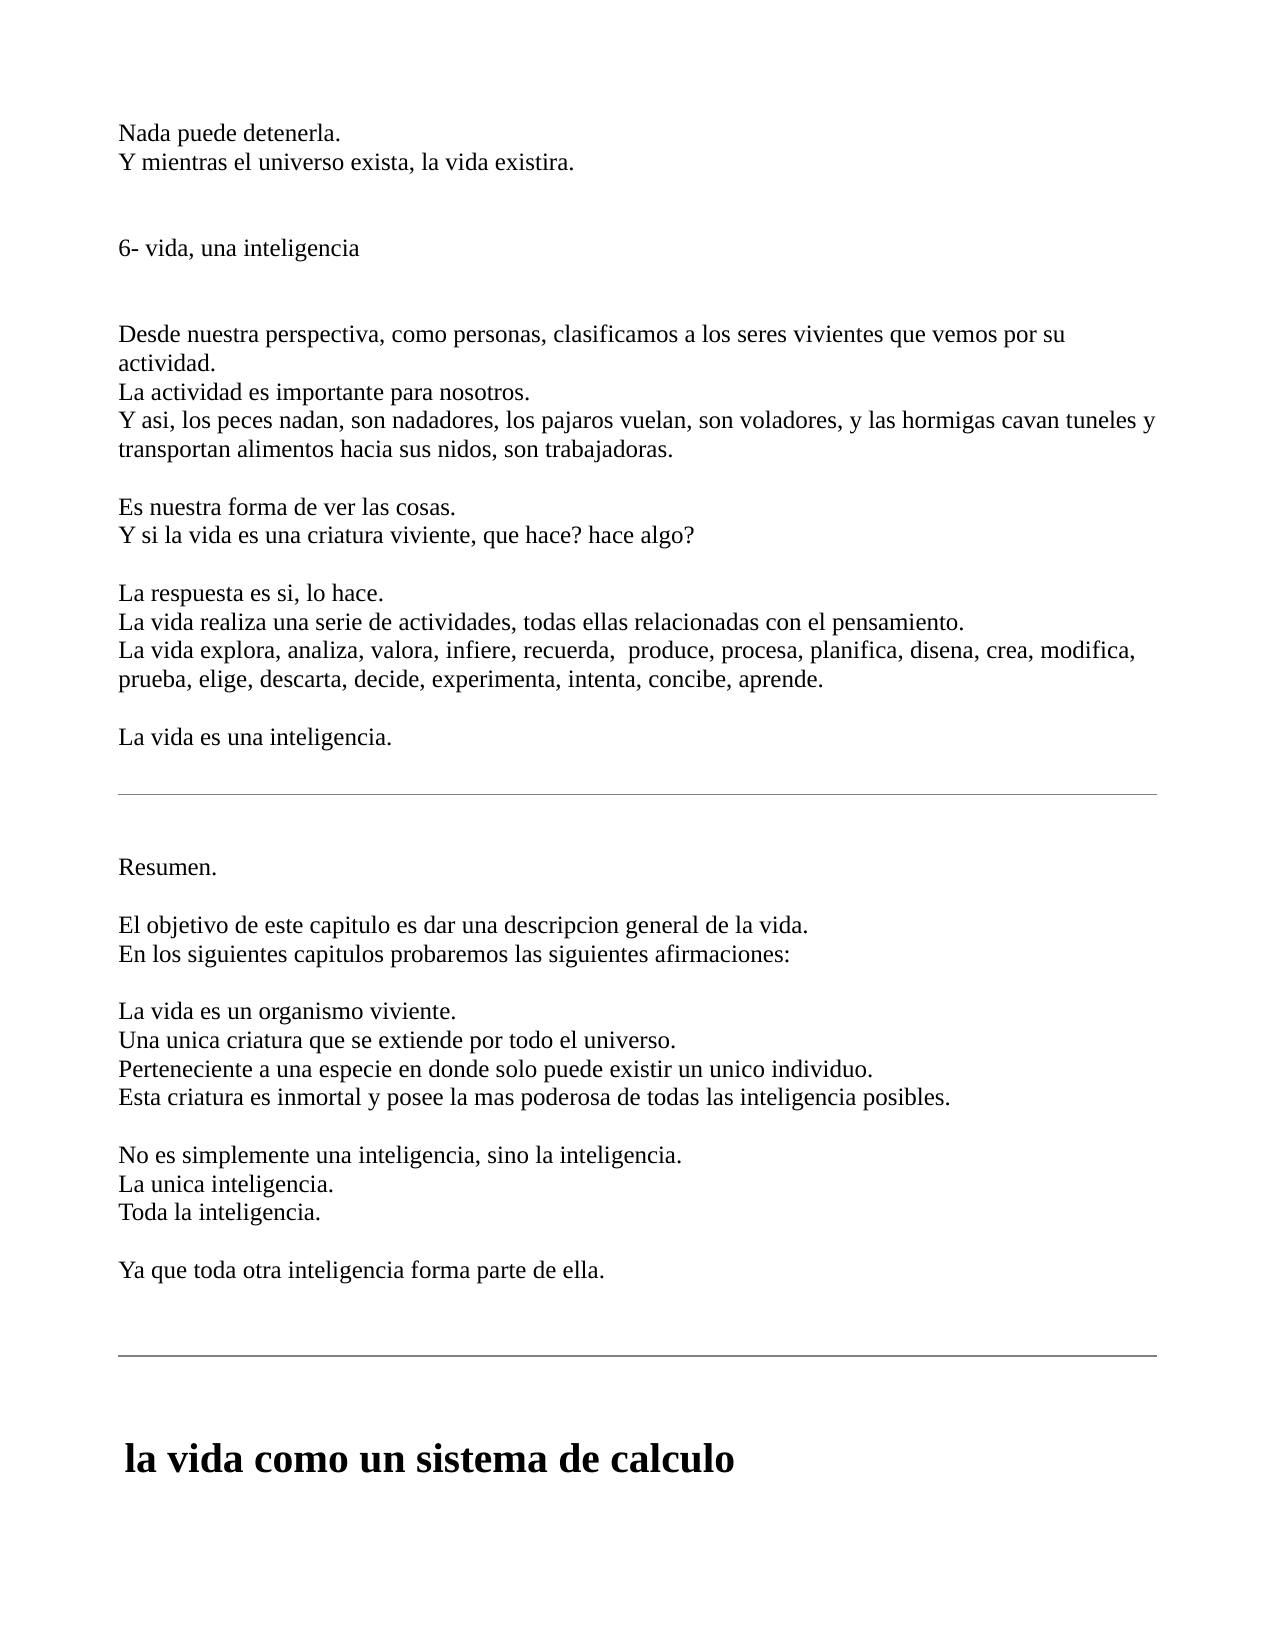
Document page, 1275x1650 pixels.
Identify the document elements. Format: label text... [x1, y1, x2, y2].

text Es nuestra forma de ver las cosas. [118, 492, 1157, 521]
text La vida es una inteligencia. [118, 722, 1157, 751]
text 6- vida, una inteligencia [118, 233, 1157, 262]
text La unica inteligencia. [118, 1169, 1157, 1197]
text Esta criatura es inmortal y posee la mas poderosa de todas las inteligencia posibles. [118, 1082, 1157, 1111]
text Perteneciente a una especie en donde solo puede existir un unico individuo. [118, 1054, 1157, 1082]
text Una unica criatura que se extiende por todo el universo. [118, 1025, 1157, 1054]
text La actividad es importante para nosotros. [118, 377, 1157, 406]
text Toda la inteligencia. [118, 1197, 1157, 1226]
text La vida realiza una serie de actividades, todas ellas relacionadas con el pensamiento. [118, 607, 1157, 636]
text No es simplemente una inteligencia, sino la inteligencia. [118, 1140, 1157, 1169]
text Nada puede detenerla. [118, 118, 1157, 147]
text La vida es un organismo viviente. [118, 996, 1157, 1025]
text Y si la vida es una criatura viviente, que hace? hace algo? [118, 521, 1157, 549]
text Y mientras el universo exista, la vida existira. [118, 147, 1157, 176]
text Y asi, los peces nadan, son nadadores, los pajaros vuelan, son voladores, y las hormigas cavan tuneles y transportan alimentos hacia sus nidos, son trabajadoras. [118, 406, 1157, 463]
text Ya que toda otra inteligencia forma parte de ella. [118, 1255, 1157, 1284]
text La vida explora, analiza, valora, infiere, recuerda, produce, procesa, planifica, disena, crea, modifica, prueba, elige, descarta, decide, experimenta, intenta, concibe, aprende. [118, 636, 1157, 693]
text Resumen. [118, 852, 1157, 881]
text La respuesta es si, lo hace. [118, 578, 1157, 607]
text Desde nuestra perspectiva, como personas, clasificamos a los seres vivientes que vemos por su actividad. [118, 319, 1157, 377]
text En los siguientes capitulos probaremos las siguientes afirmaciones: [118, 939, 1157, 967]
text la vida como un sistema de calculo [118, 1433, 1157, 1481]
text El objetivo de este capitulo es dar una descripcion general de la vida. [118, 910, 1157, 939]
